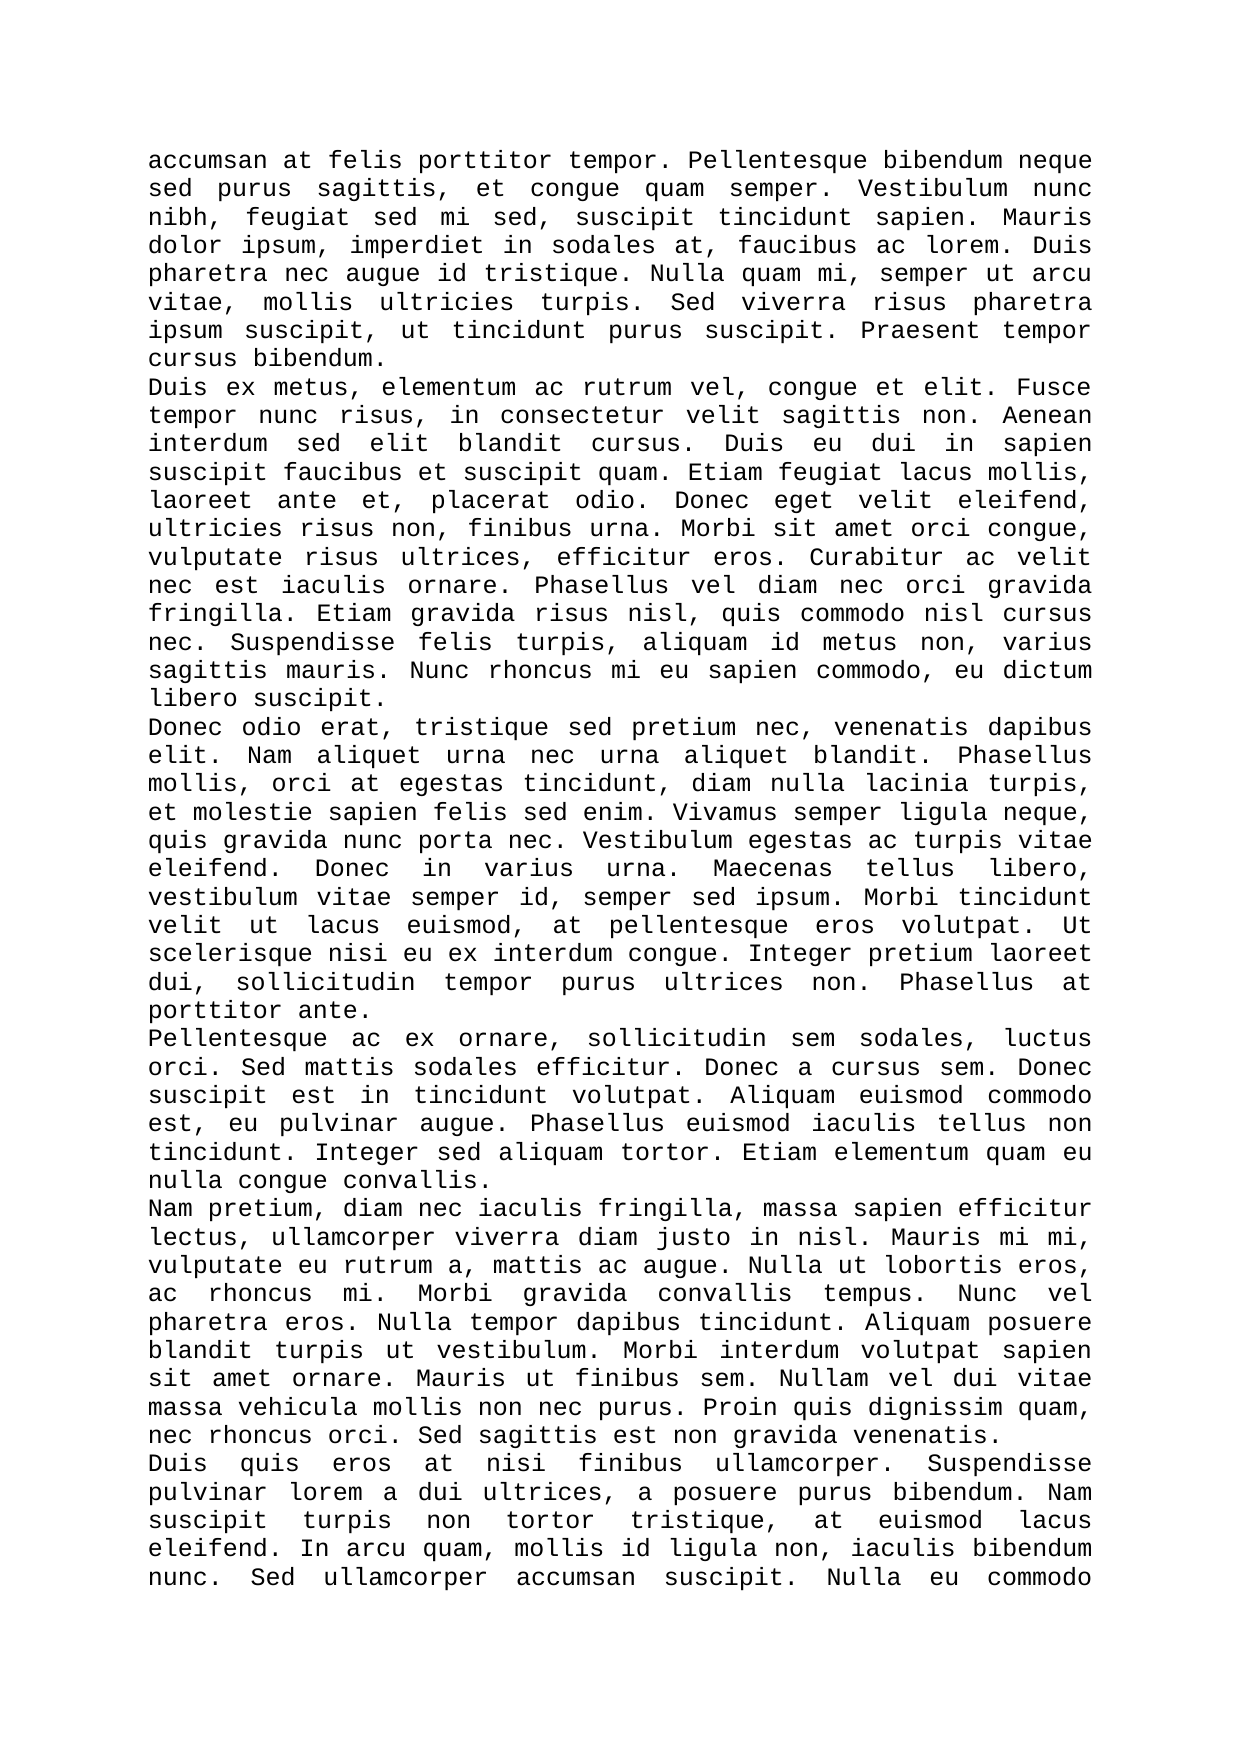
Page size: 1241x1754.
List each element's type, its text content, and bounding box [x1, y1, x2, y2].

text Pellentesque ac ex ornare, sollicitudin sem sodales, luctus orci. Sed mattis sodales efficitur. Donec a cursus sem. Donec suscipit est in tincidunt volutpat. Aliquam euismod commodo est, eu pulvinar augue. Phasellus euismod iaculis tellus non tincidunt. Integer sed aliquam tortor. Etiam elementum quam eu nulla congue convallis. [148, 1026, 1093, 1196]
text Duis ex metus, elementum ac rutrum vel, congue et elit. Fusce tempor nunc risus, in consectetur velit sagittis non. Aenean interdum sed elit blandit cursus. Duis eu dui in sapien suscipit faucibus et suscipit quam. Etiam feugiat lacus mollis, laoreet ante et, placerat odio. Donec eget velit eleifend, ultricies risus non, finibus urna. Morbi sit amet orci congue, vulputate risus ultrices, efficitur eros. Curabitur ac velit nec est iaculis ornare. Phasellus vel diam nec orci gravida fringilla. Etiam gravida risus nisl, quis commodo nisl cursus nec. Suspendisse felis turpis, aliquam id metus non, varius sagittis mauris. Nunc rhoncus mi eu sapien commodo, eu dictum libero suscipit. [148, 374, 1093, 714]
text Donec odio erat, tristique sed pretium nec, venenatis dapibus elit. Nam aliquet urna nec urna aliquet blandit. Phasellus mollis, orci at egestas tincidunt, diam nulla lacinia turpis, et molestie sapien felis sed enim. Vivamus semper ligula neque, quis gravida nunc porta nec. Vestibulum egestas ac turpis vitae eleifend. Donec in varius urna. Maecenas tellus libero, vestibulum vitae semper id, semper sed ipsum. Morbi tincidunt velit ut lacus euismod, at pellentesque eros volutpat. Ut scelerisque nisi eu ex interdum congue. Integer pretium laoreet dui, sollicitudin tempor purus ultrices non. Phasellus at porttitor ante. [148, 714, 1093, 1026]
text Duis quis eros at nisi finibus ullamcorper. Suspendisse pulvinar lorem a dui ultrices, a posuere purus bibendum. Nam suscipit turpis non tortor tristique, at euismod lacus eleifend. In arcu quam, mollis id ligula non, iaculis bibendum nunc. Sed ullamcorper accumsan suscipit. Nulla eu commodo [148, 1451, 1093, 1593]
text Nam pretium, diam nec iaculis fringilla, massa sapien efficitur lectus, ullamcorper viverra diam justo in nisl. Mauris mi mi, vulputate eu rutrum a, mattis ac augue. Nulla ut lobortis eros, ac rhoncus mi. Morbi gravida convallis tempus. Nunc vel pharetra eros. Nulla tempor dapibus tincidunt. Aliquam posuere blandit turpis ut vestibulum. Morbi interdum volutpat sapien sit amet ornare. Mauris ut finibus sem. Nullam vel dui vitae massa vehicula mollis non nec purus. Proin quis dignissim quam, nec rhoncus orci. Sed sagittis est non gravida venenatis. [148, 1196, 1093, 1451]
text accumsan at felis porttitor tempor. Pellentesque bibendum neque sed purus sagittis, et congue quam semper. Vestibulum nunc nibh, feugiat sed mi sed, suscipit tincidunt sapien. Mauris dolor ipsum, imperdiet in sodales at, faucibus ac lorem. Duis pharetra nec augue id tristique. Nulla quam mi, semper ut arcu vitae, mollis ultricies turpis. Sed viverra risus pharetra ipsum suscipit, ut tincidunt purus suscipit. Praesent tempor cursus bibendum. [148, 148, 1093, 374]
